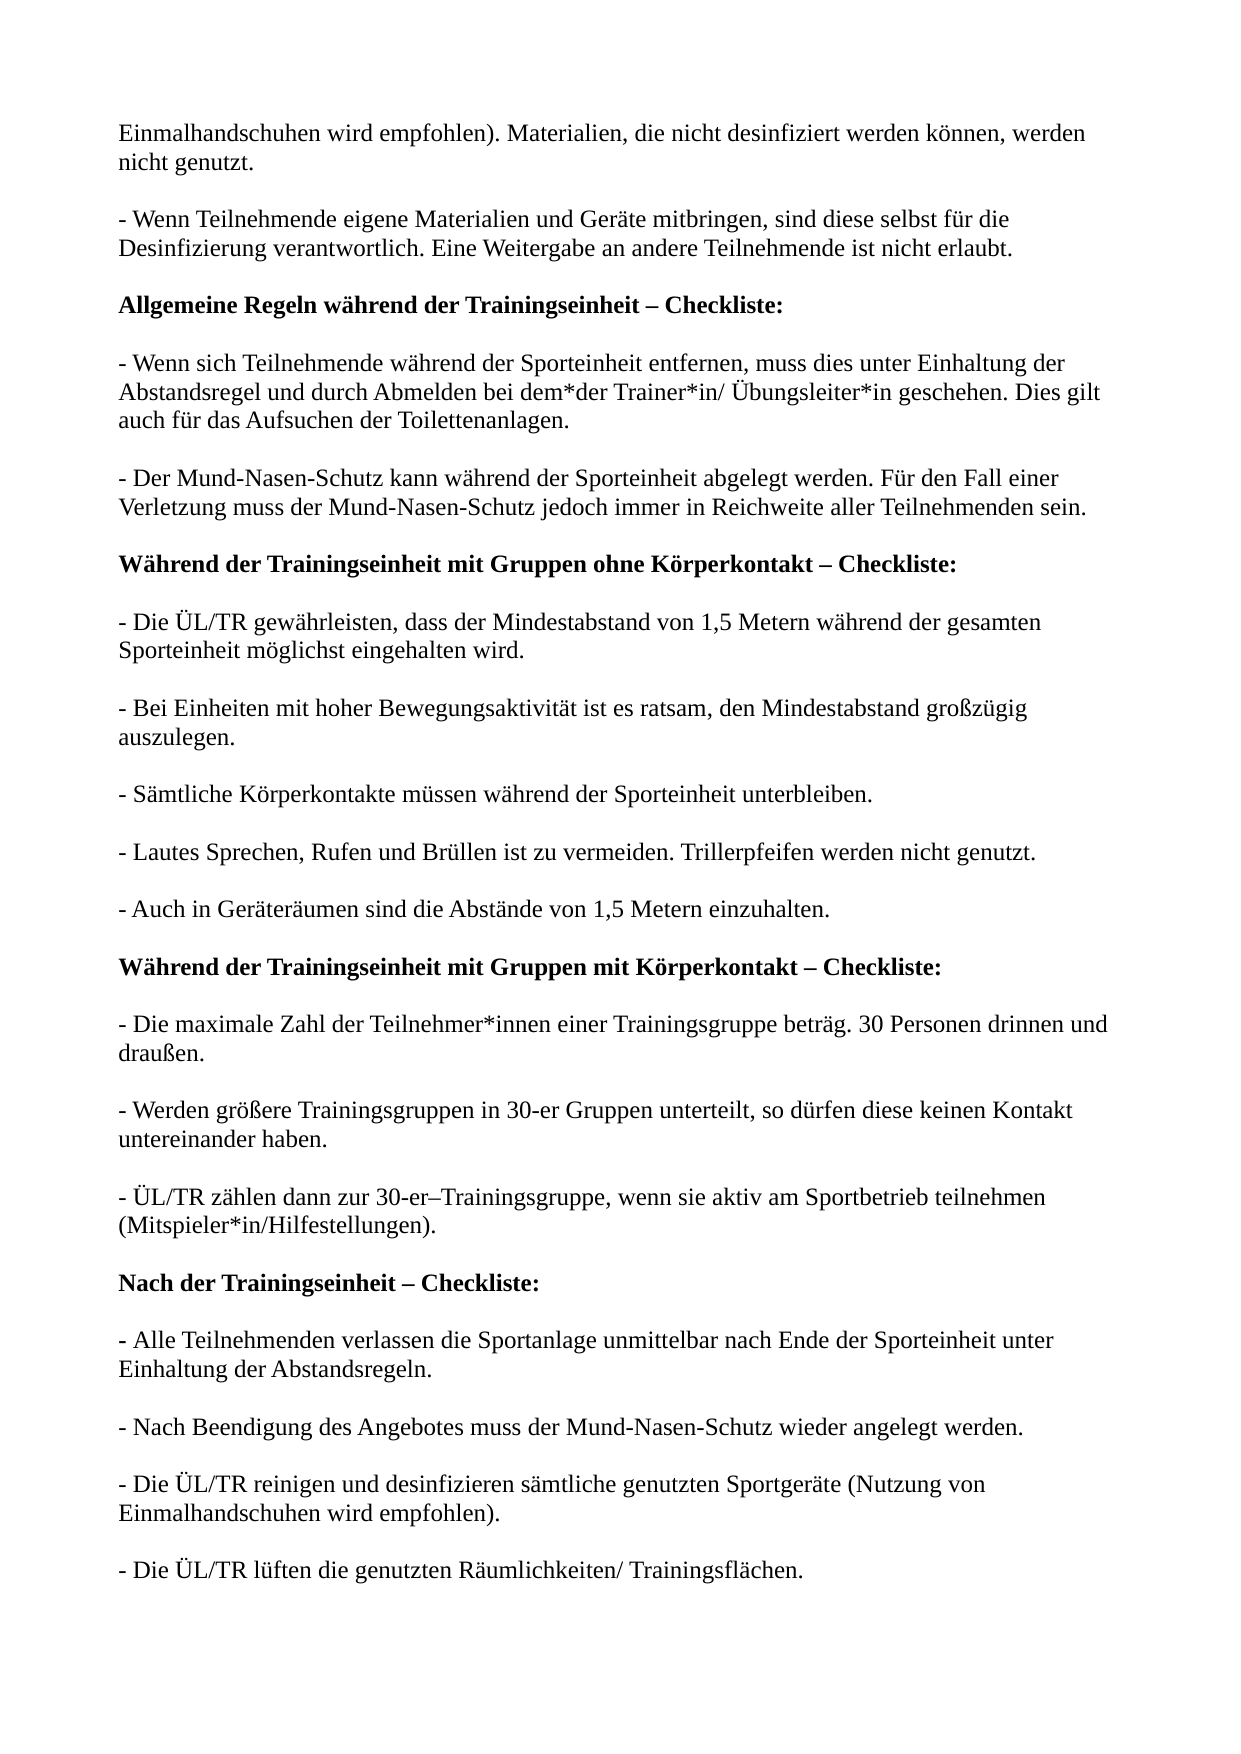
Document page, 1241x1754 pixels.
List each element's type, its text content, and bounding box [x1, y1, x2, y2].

text - Nach Beendigung des Angebotes muss der Mund-Nasen-Schutz wieder angelegt werden. [118, 1383, 1122, 1469]
text - Alle Teilnehmenden verlassen die Sportanlage unmittelbar nach Ende der Sporteinheit unter Einhaltung der Abstandsregeln. [118, 1326, 1122, 1383]
text Einmalhandschuhen wird empfohlen). Materialien, die nicht desinfiziert werden können, werden nicht genutzt. - Wenn Teilnehmende eigene Materialien und Geräte mitbringen, sind diese selbst für die Desinfizierung verantwortlich. Eine Weitergabe an andere Teilnehmende ist nicht erlaubt. Allgemeine Regeln während der Trainingseinheit – Checkliste: - Wenn sich Teilnehmende während der Sporteinheit entfernen, muss dies unter Einhaltung der Abstandsregel und durch Abmelden bei dem*der Trainer*in/ Übungsleiter*in geschehen. Dies gilt auch für das Aufsuchen der Toilettenanlagen. - Der Mund-Nasen-Schutz kann während der Sporteinheit abgelegt werden. Für den Fall einer Verletzung muss der Mund-Nasen-Schutz jedoch immer in Reichweite aller Teilnehmenden sein. Während der Trainingseinheit mit Gruppen ohne Körperkontakt – Checkliste: - Die ÜL/TR gewährleisten, dass der Mindestabstand von 1,5 Metern während der gesamten Sporteinheit möglichst eingehalten wird. - Bei Einheiten mit hoher Bewegungsaktivität ist es ratsam, den Mindestabstand großzügig auszulegen. - Sämtliche Körperkontakte müssen während der Sporteinheit unterbleiben. - Lautes Sprechen, Rufen und Brüllen ist zu vermeiden. Trillerpfeifen werden nicht genutzt. - Auch in Geräteräumen sind die Abstände von 1,5 Metern einzuhalten. [118, 118, 1122, 952]
text - Die ÜL/TR reinigen und desinfizieren sämtliche genutzten Sportgeräte (Nutzung von Einmalhandschuhen wird empfohlen). [118, 1469, 1122, 1527]
text - Die ÜL/TR lüften die genutzten Räumlichkeiten/ Trainingsflächen. [118, 1556, 1122, 1584]
text Während der Trainingseinheit mit Gruppen mit Körperkontakt – Checkliste: - Die maximale Zahl der Teilnehmer*innen einer Trainingsgruppe beträg. 30 Personen drinnen und draußen. - Werden größere Trainingsgruppen in 30-er Gruppen unterteilt, so dürfen diese keinen Kontakt untereinander haben. - ÜL/TR zählen dann zur 30-er–Trainingsgruppe, wenn sie aktiv am Sportbetrieb teilnehmen (Mitspieler*in/Hilfestellungen). Nach der Trainingseinheit – Checkliste: [118, 952, 1122, 1297]
